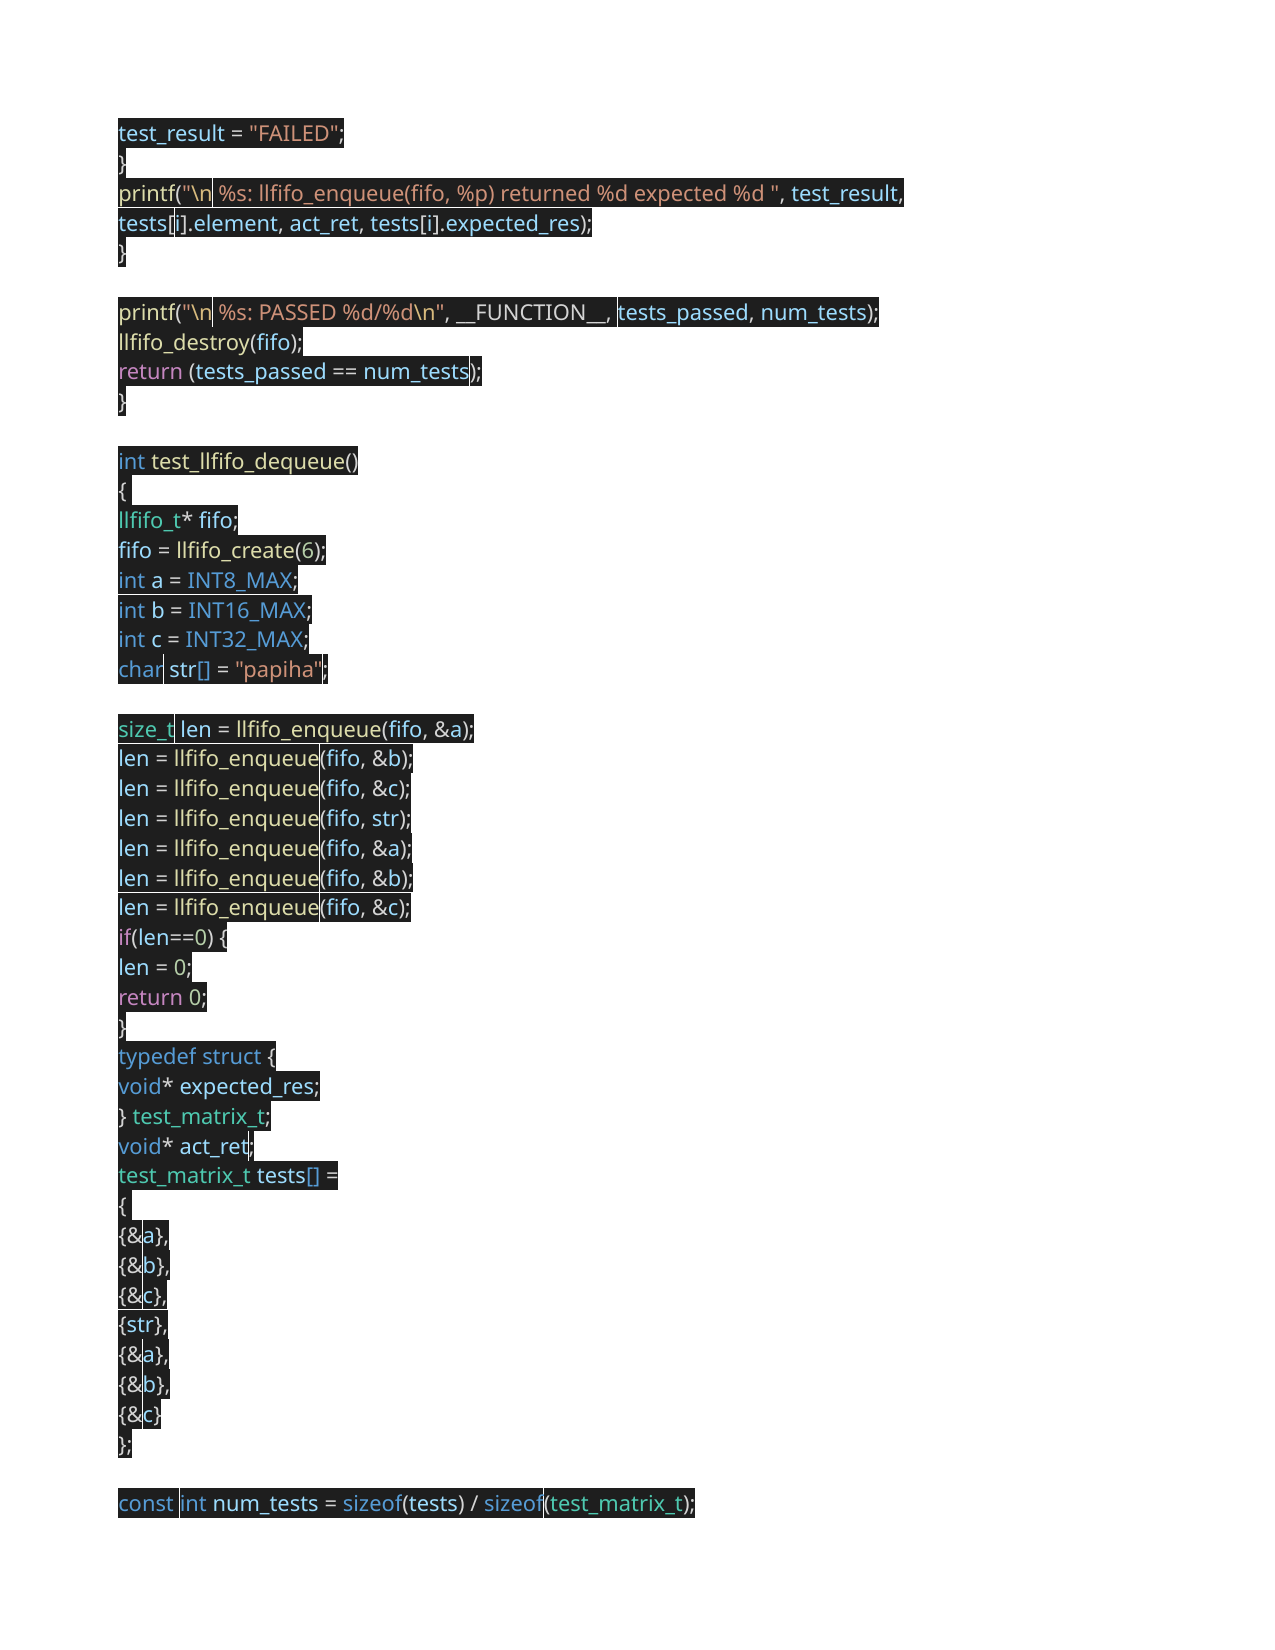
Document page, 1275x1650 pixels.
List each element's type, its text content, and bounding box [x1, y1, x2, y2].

text tests[i].element, act_ret, tests[i].expected_res); [118, 207, 1157, 237]
text fifo = llfifo_create(6); [118, 535, 1157, 565]
text {&a}, [118, 1220, 1157, 1250]
text return (tests_passed == num_tests); [118, 356, 1157, 386]
text llfifo_t* fifo; [118, 505, 1157, 535]
text {str}, [118, 1309, 1157, 1339]
text void* expected_res; [118, 1071, 1157, 1101]
text {&b}, [118, 1369, 1157, 1399]
text {&c} [118, 1399, 1157, 1429]
text void* act_ret; [118, 1131, 1157, 1161]
text } test_matrix_t; [118, 1101, 1157, 1131]
text { [118, 475, 1157, 505]
text } [118, 148, 1157, 178]
text } [118, 1012, 1157, 1041]
text len = llfifo_enqueue(fifo, &b); [118, 743, 1157, 773]
text printf("\n %s: llfifo_enqueue(fifo, %p) returned %d expected %d ", test_result, [118, 178, 1157, 207]
text int b = INT16_MAX; [118, 594, 1157, 624]
text test_matrix_t tests[] = [118, 1161, 1157, 1190]
text len = 0; [118, 952, 1157, 982]
text int c = INT32_MAX; [118, 624, 1157, 654]
text }; [118, 1429, 1157, 1458]
text {&c}, [118, 1280, 1157, 1309]
text len = llfifo_enqueue(fifo, &a); [118, 833, 1157, 863]
text len = llfifo_enqueue(fifo, str); [118, 803, 1157, 833]
text len = llfifo_enqueue(fifo, &c); [118, 892, 1157, 922]
text return 0; [118, 982, 1157, 1012]
text printf("\n %s: PASSED %d/%d\n", __FUNCTION__, tests_passed, num_tests); [118, 297, 1157, 327]
text { [118, 1190, 1157, 1220]
text test_result = "FAILED"; [118, 118, 1157, 148]
text len = llfifo_enqueue(fifo, &b); [118, 863, 1157, 892]
text int test_llfifo_dequeue() [118, 446, 1157, 475]
text int a = INT8_MAX; [118, 565, 1157, 594]
text len = llfifo_enqueue(fifo, &c); [118, 773, 1157, 803]
text llfifo_destroy(fifo); [118, 327, 1157, 356]
text if(len==0) { [118, 922, 1157, 952]
text char str[] = "papiha"; [118, 654, 1157, 684]
text const int num_tests = sizeof(tests) / sizeof(test_matrix_t); [118, 1488, 1157, 1518]
text } [118, 386, 1157, 416]
text {&a}, [118, 1339, 1157, 1369]
text {&b}, [118, 1250, 1157, 1280]
text typedef struct { [118, 1041, 1157, 1071]
text } [118, 237, 1157, 267]
text size_t len = llfifo_enqueue(fifo, &a); [118, 714, 1157, 743]
